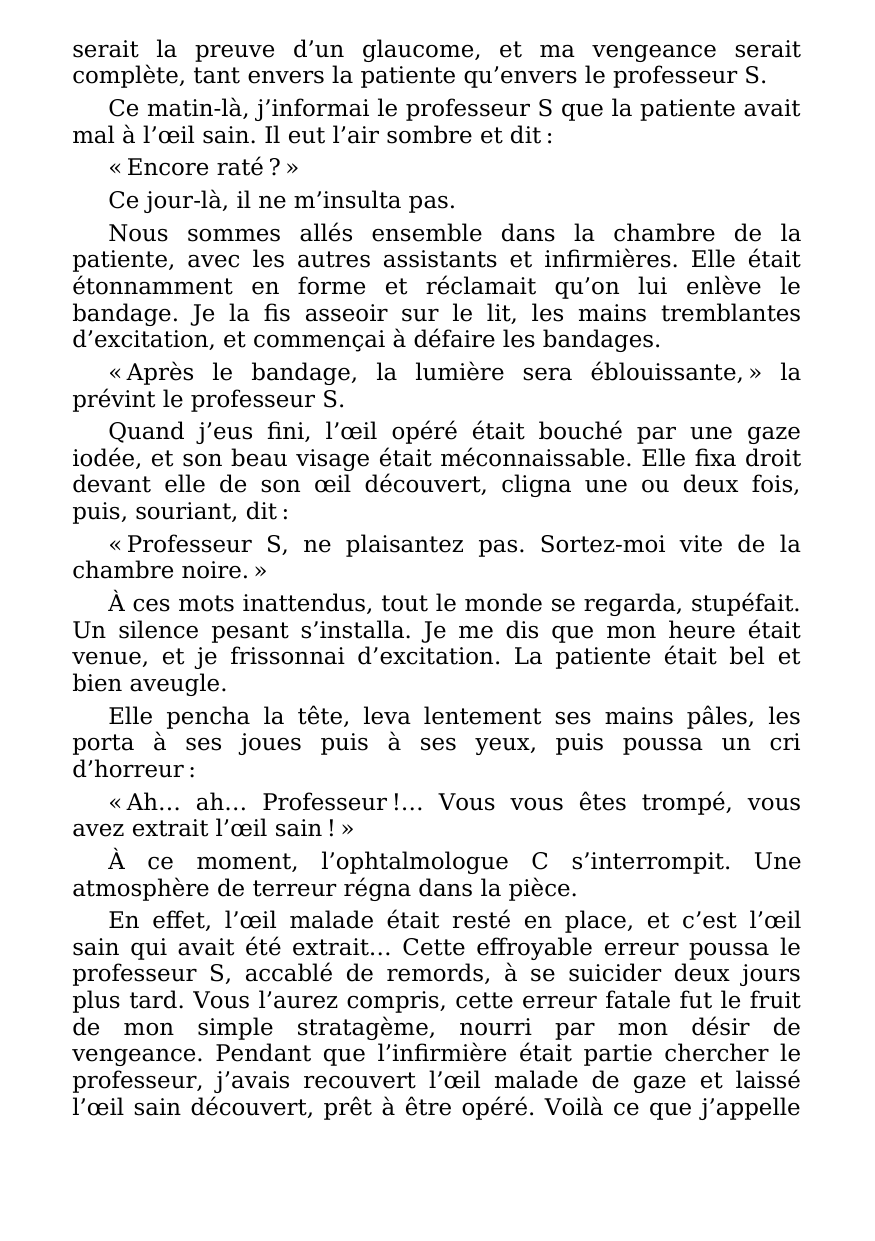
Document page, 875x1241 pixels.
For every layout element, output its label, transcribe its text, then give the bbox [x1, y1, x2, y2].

text À ce moment, l’ophtalmologue C s’interrompit. Une atmosphère de terreur régna dans la pièce. [72, 848, 802, 901]
text En effet, l’œil malade était resté en place, et c’est l’œil sain qui avait été extrait… Cette effroyable erreur poussa le professeur S, accablé de remords, à se suicider deux jours plus tard. Vous l’aurez compris, cette erreur fatale fut le fruit de mon simple stratagème, nourri par mon désir de vengeance. Pendant que l’infirmière était partie chercher le professeur, j’avais recouvert l’œil malade de gaze et laissé l’œil sain découvert, prêt à être opéré. Voilà ce que j’appelle [72, 907, 802, 1121]
text Ce matin-là, j’informai le professeur S que la patiente avait mal à l’œil sain. Il eut l’air sombre et dit : [72, 95, 802, 149]
text « Professeur S, ne plaisantez pas. Sortez-moi vite de la chambre noire. » [72, 531, 802, 584]
text « Encore raté ? » [72, 154, 802, 181]
text Elle pencha la tête, leva lentement ses mains pâles, les porta à ses joues puis à ses yeux, puis poussa un cri d’horreur : [72, 703, 802, 783]
text « Après le bandage, la lumière sera éblouissante, » la prévint le professeur S. [72, 359, 802, 412]
text Ce jour-là, il ne m’insulta pas. [72, 187, 802, 214]
text « Ah… ah… Professeur !… Vous vous êtes trompé, vous avez extrait l’œil sain ! » [72, 789, 802, 842]
text serait la preuve d’un glaucome, et ma vengeance serait complète, tant envers la patiente qu’envers le professeur S. [72, 36, 802, 89]
text À ces mots inattendus, tout le monde se regarda, stupéfait. Un silence pesant s’installa. Je me dis que mon heure était venue, et je frissonnai d’excitation. La patiente était bel et bien aveugle. [72, 590, 802, 697]
text Nous sommes allés ensemble dans la chambre de la patiente, avec les autres assistants et infirmières. Elle était étonnamment en forme et réclamait qu’on lui enlève le bandage. Je la fis asseoir sur le lit, les mains tremblantes d’excitation, et commençai à défaire les bandages. [72, 220, 802, 353]
text Quand j’eus fini, l’œil opéré était bouché par une gaze iodée, et son beau visage était méconnaissable. Elle fixa droit devant elle de son œil découvert, cligna une ou deux fois, puis, souriant, dit : [72, 418, 802, 525]
